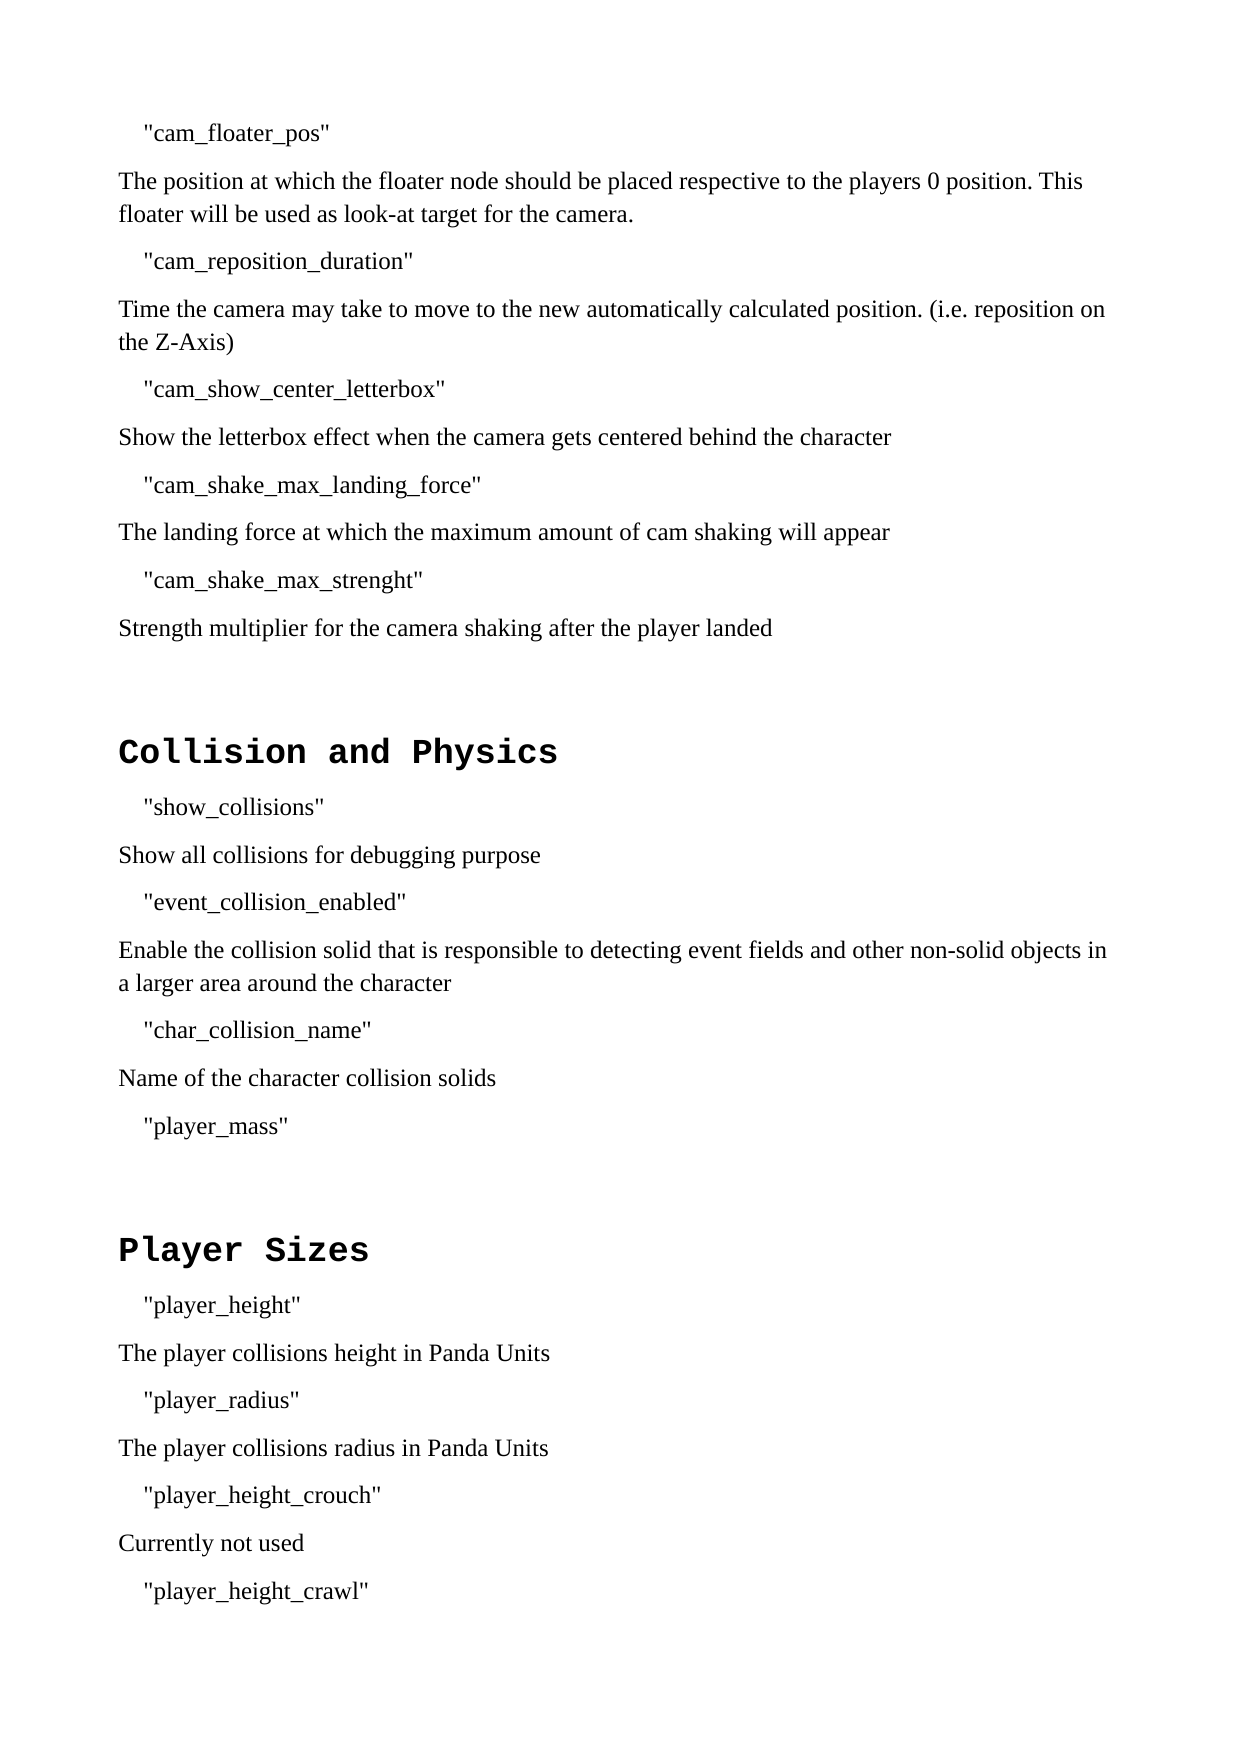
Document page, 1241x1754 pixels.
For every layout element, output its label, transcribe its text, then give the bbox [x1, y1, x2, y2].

text The landing force at which the maximum amount of cam shaking will appear [118, 517, 1122, 546]
subtitle Collision and Physics [118, 734, 1122, 774]
text The player collisions radius in Panda Units [118, 1433, 1122, 1462]
text "player_height" [118, 1290, 1122, 1319]
text Name of the character collision solids [118, 1063, 1122, 1092]
text Show the letterbox effect when the camera gets centered behind the character [118, 422, 1122, 451]
text The player collisions height in Panda Units [118, 1338, 1122, 1367]
subtitle Player Sizes [118, 1232, 1122, 1272]
text "cam_show_center_letterbox" [118, 374, 1122, 403]
text "player_mass" [118, 1111, 1122, 1139]
text Time the camera may take to move to the new automatically calculated position. (i.e. reposition on the Z-Axis) [118, 294, 1122, 356]
text "show_collisions" [118, 792, 1122, 821]
text "player_height_crawl" [118, 1576, 1122, 1604]
text "char_collision_name" [118, 1016, 1122, 1044]
text Enable the collision solid that is responsible to detecting event fields and other non-solid objects in a larger area around the character [118, 935, 1122, 997]
text Show all collisions for debugging purpose [118, 840, 1122, 868]
text Currently not used [118, 1528, 1122, 1557]
text "cam_shake_max_landing_force" [118, 470, 1122, 498]
text "player_height_crouch" [118, 1481, 1122, 1509]
text "cam_reposition_duration" [118, 246, 1122, 275]
text "cam_shake_max_strenght" [118, 565, 1122, 594]
text "player_radius" [118, 1385, 1122, 1414]
text "event_collision_enabled" [118, 887, 1122, 916]
text "cam_floater_pos" [118, 118, 1122, 147]
text Strength multiplier for the camera shaking after the player landed [118, 613, 1122, 641]
text The position at which the floater node should be placed respective to the players 0 position. This floater will be used as look-at target for the camera. [118, 166, 1122, 227]
